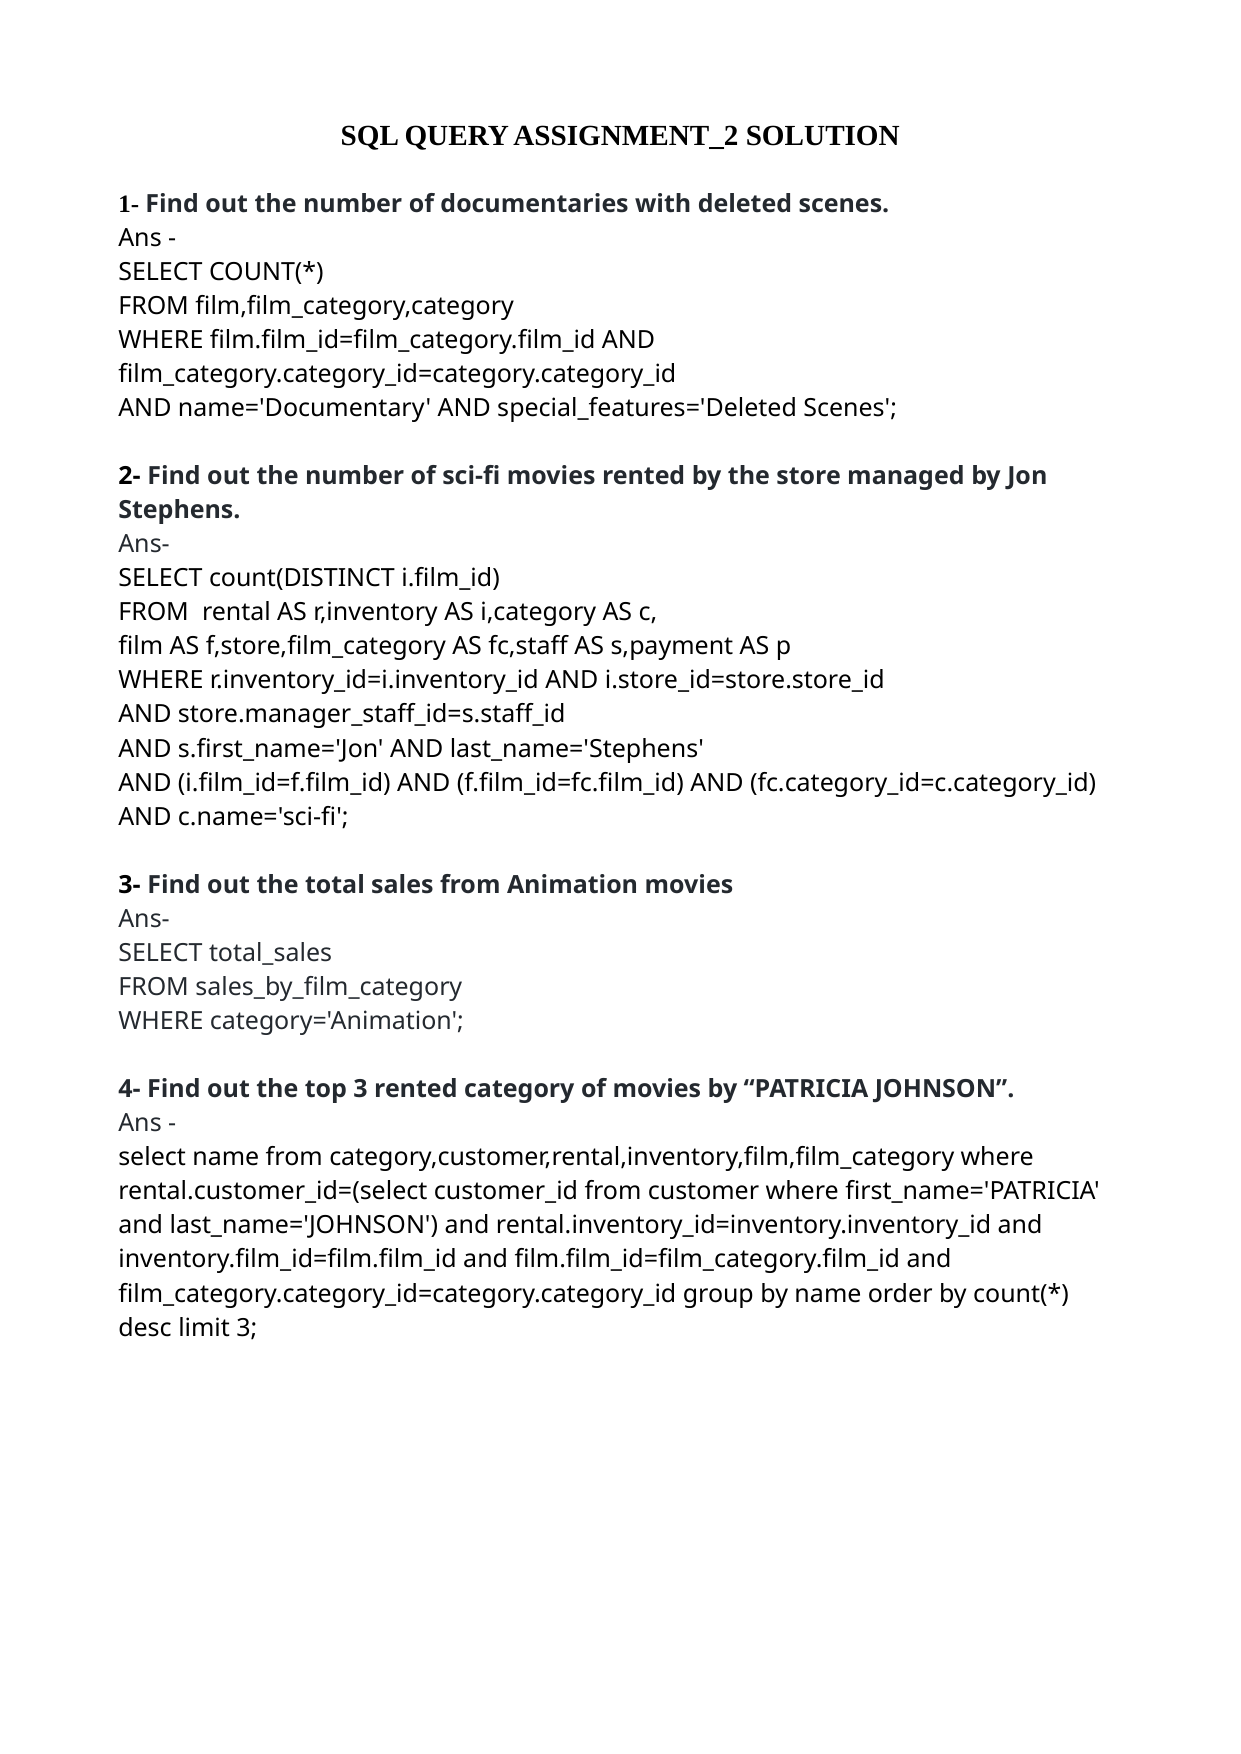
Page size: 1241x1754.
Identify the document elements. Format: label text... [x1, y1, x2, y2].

text AND name='Documentary' AND special_features='Deleted Scenes'; [118, 389, 1122, 424]
text WHERE film.film_id=film_category.film_id AND film_category.category_id=category.category_id [118, 321, 1122, 389]
text FROM rental AS r,inventory AS i,category AS c, [118, 594, 1122, 628]
text AND store.manager_staff_id=s.staff_id [118, 696, 1122, 730]
text Ans - [118, 1105, 1122, 1139]
text WHERE r.inventory_id=i.inventory_id AND i.store_id=store.store_id [118, 662, 1122, 696]
text WHERE category='Animation'; [118, 1003, 1122, 1037]
text film AS f,store,film_category AS fc,staff AS s,payment AS p [118, 628, 1122, 662]
text 1- Find out the number of documentaries with deleted scenes. [118, 185, 1122, 219]
text 3- Find out the total sales from Animation movies [118, 866, 1122, 901]
text Ans- [118, 526, 1122, 560]
text 2- Find out the number of sci-fi movies rented by the store managed by Jon Stephens. [118, 458, 1122, 526]
text FROM film,film_category,category [118, 287, 1122, 321]
text FROM sales_by_film_category [118, 969, 1122, 1003]
text Ans - [118, 219, 1122, 253]
text 4- Find out the top 3 rented category of movies by “PATRICIA JOHNSON”. [118, 1071, 1122, 1105]
text select name from category,customer,rental,inventory,film,film_category where rental.customer_id=(select customer_id from customer where first_name='PATRICIA' and last_name='JOHNSON') and rental.inventory_id=inventory.inventory_id and inventory.film_id=film.film_id and film.film_id=film_category.film_id and film_category.category_id=category.category_id group by name order by count(*) desc limit 3; [118, 1139, 1122, 1343]
text SQL QUERY ASSIGNMENT_2 SOLUTION [118, 118, 1122, 152]
text SELECT count(DISTINCT i.film_id) [118, 560, 1122, 594]
text SELECT total_sales [118, 934, 1122, 969]
text SELECT COUNT(*) [118, 253, 1122, 287]
text AND s.first_name='Jon' AND last_name='Stephens' [118, 730, 1122, 764]
text AND (i.film_id=f.film_id) AND (f.film_id=fc.film_id) AND (fc.category_id=c.category_id) AND c.name='sci-fi'; [118, 764, 1122, 832]
text Ans- [118, 901, 1122, 934]
